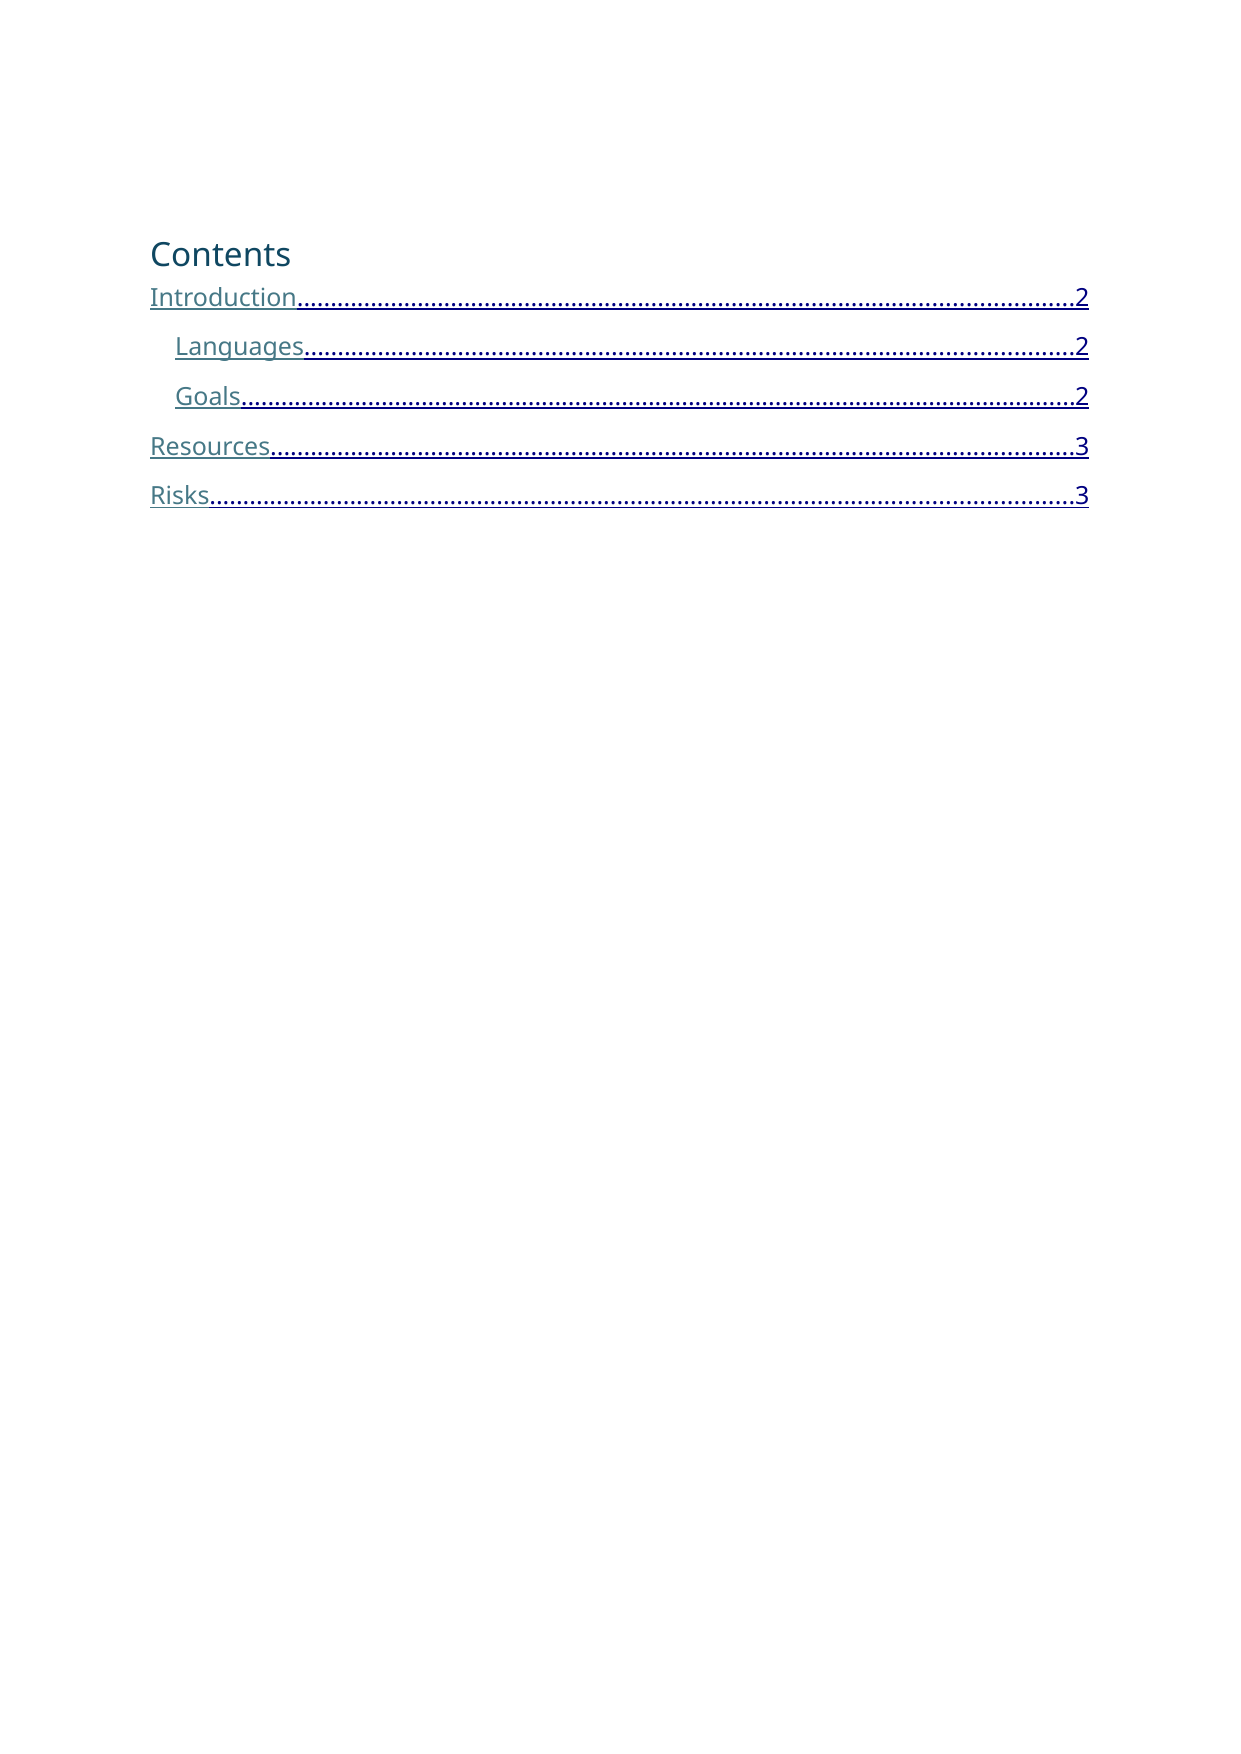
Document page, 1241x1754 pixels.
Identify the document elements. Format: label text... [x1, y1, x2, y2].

subtitle Contents [150, 231, 1090, 276]
text Languages 2 [175, 329, 1090, 363]
text Goals 2 [175, 378, 1090, 413]
text Resources 3 [150, 428, 1090, 462]
text Introduction 2 [150, 279, 1090, 313]
text Risks 3 [150, 478, 1090, 512]
